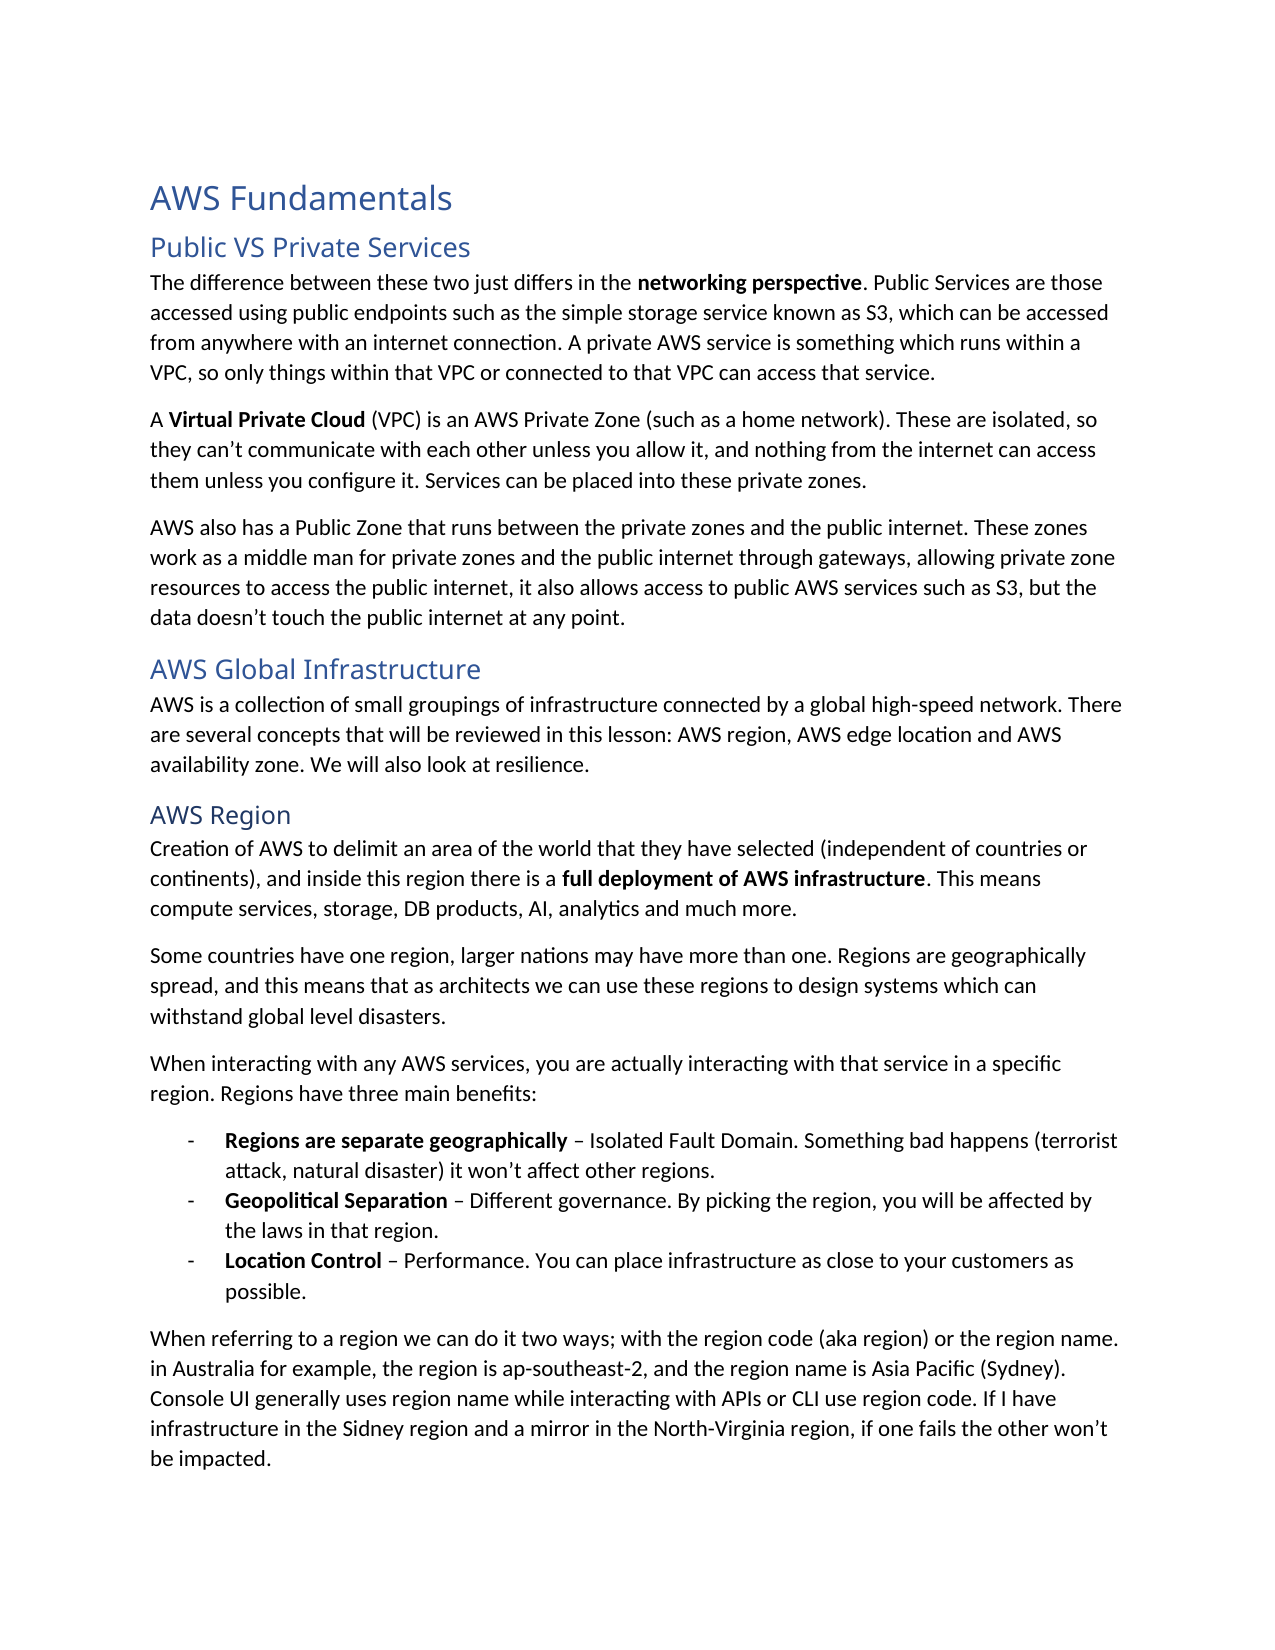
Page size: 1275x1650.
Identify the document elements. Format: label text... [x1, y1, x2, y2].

text AWS is a collection of small groupings of infrastructure connected by a global high-speed network. There are several concepts that will be reviewed in this lesson: AWS region, AWS edge location and AWS availability zone. We will also look at resilience. [150, 690, 1125, 778]
text When referring to a region we can do it two ways; with the region code (aka region) or the region name. in Australia for example, the region is ap-southeast-2, and the region name is Asia Pacific (Sydney). Console UI generally uses region name while interacting with APIs or CLI use region code. If I have infrastructure in the Sidney region and a mirror in the North-Virginia region, if one fails the other won’t be impacted. [150, 1324, 1125, 1472]
subtitle AWS Fundamentals [150, 175, 1125, 220]
subtitle Public VS Private Services [150, 228, 1125, 265]
text The difference between these two just differs in the networking perspective. Public Services are those accessed using public endpoints such as the simple storage service known as S3, which can be accessed from anywhere with an internet connection. A private AWS service is something which runs within a VPC, so only things within that VPC or connected to that VPC can access that service. [150, 268, 1125, 387]
list Location Control – Performance. You can place infrastructure as close to your customers as possible. [187, 1247, 1125, 1305]
subtitle AWS Region [150, 797, 1125, 831]
list Geopolitical Separation – Different governance. By picking the region, you will be affected by the laws in that region. [187, 1186, 1125, 1244]
subtitle AWS Global Infrastructure [150, 650, 1125, 687]
text A Virtual Private Cloud (VPC) is an AWS Private Zone (such as a home network). These are isolated, so they can’t communicate with each other unless you allow it, and nothing from the internet can access them unless you configure it. Services can be placed into these private zones. [150, 405, 1125, 494]
text AWS also has a Public Zone that runs between the private zones and the public internet. These zones work as a middle man for private zones and the public internet through gateways, allowing private zone resources to access the public internet, it also allows access to public AWS services such as S3, but the data doesn’t touch the public internet at any point. [150, 513, 1125, 631]
text Creation of AWS to delimit an area of the world that they have selected (independent of countries or continents), and inside this region there is a full deployment of AWS infrastructure. This means compute services, storage, DB products, AI, analytics and much more. [150, 834, 1125, 922]
text Some countries have one region, larger nations may have more than one. Regions are geographically spread, and this means that as architects we can use these regions to design systems which can withstand global level disasters. [150, 941, 1125, 1030]
text When interacting with any AWS services, you are actually interacting with that service in a specific region. Regions have three main benefits: [150, 1049, 1125, 1107]
list Regions are separate geographically – Isolated Fault Domain. Something bad happens (terrorist attack, natural disaster) it won’t affect other regions. [187, 1126, 1125, 1184]
